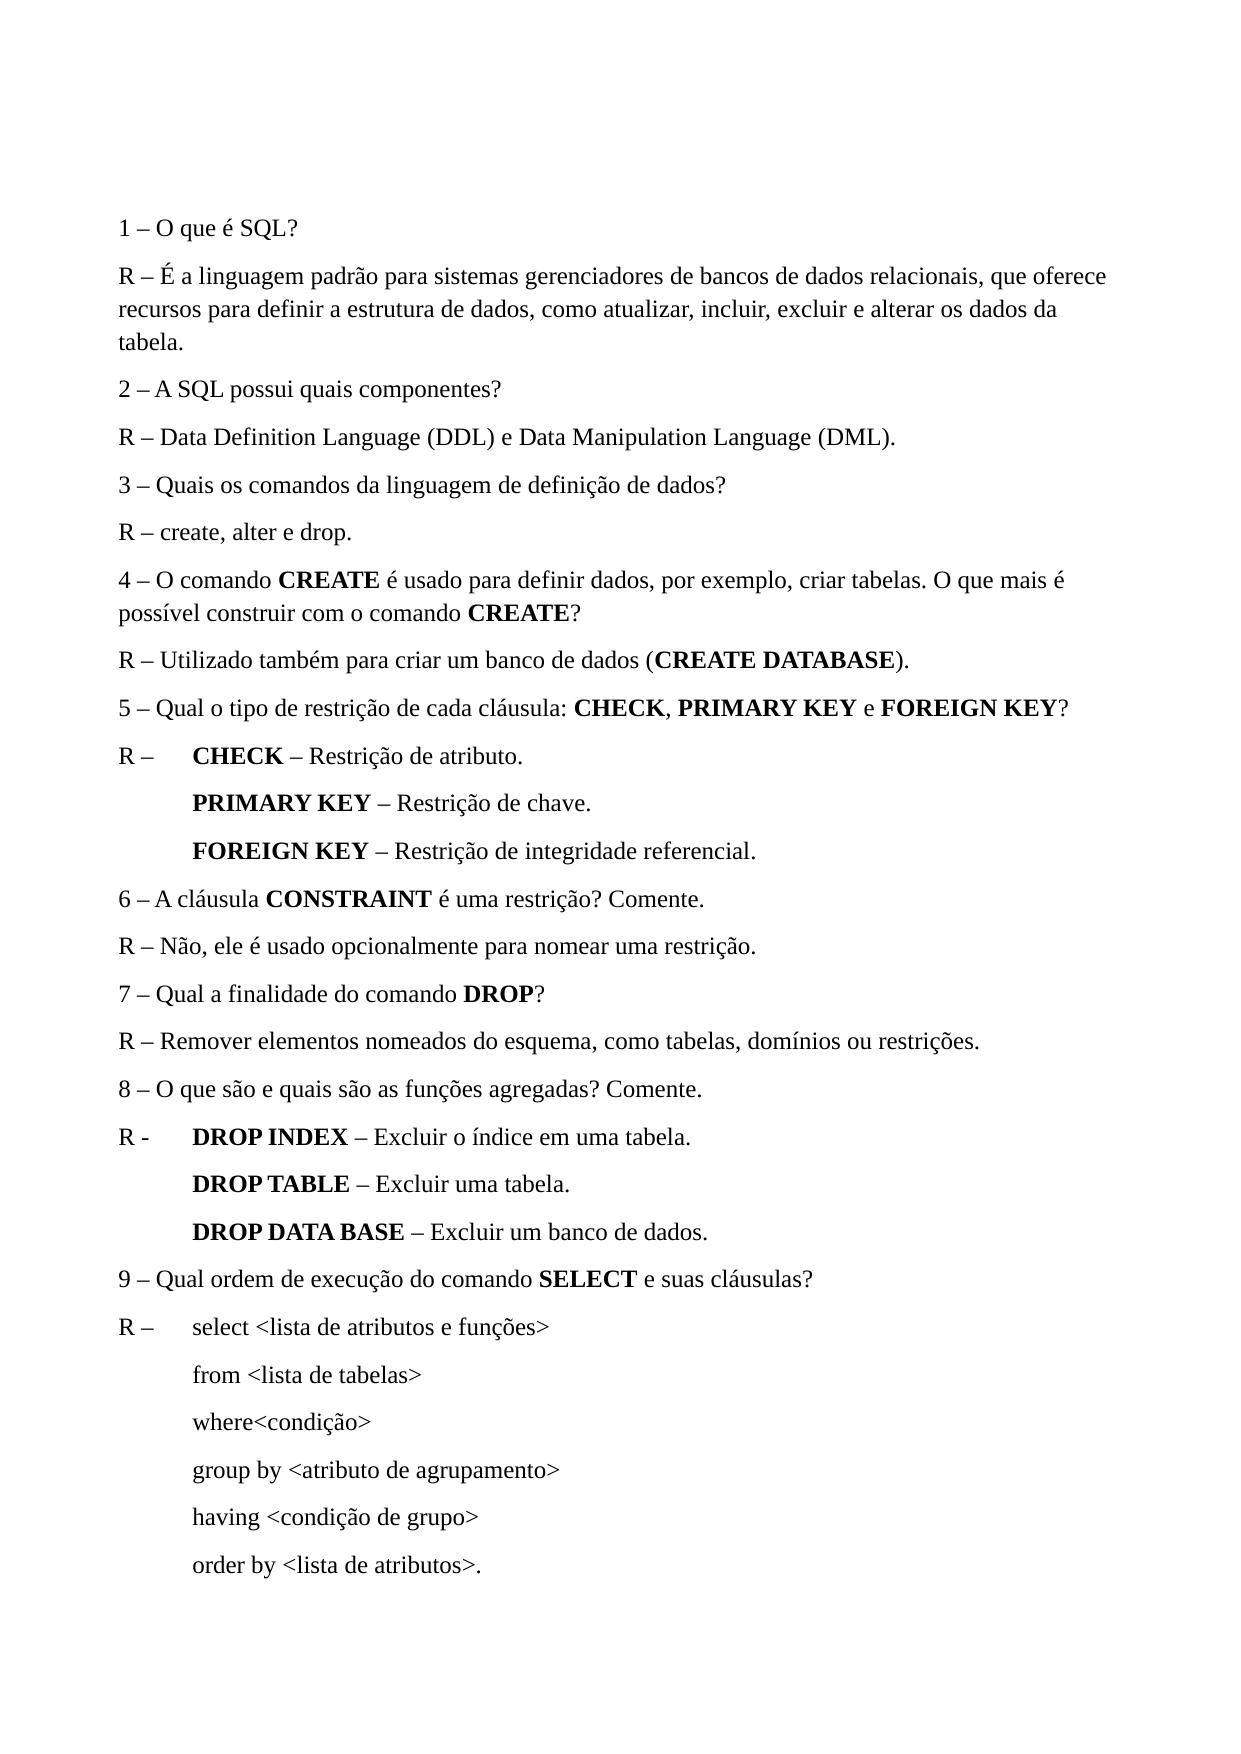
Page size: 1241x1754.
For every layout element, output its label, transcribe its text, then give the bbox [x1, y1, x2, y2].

text DROP DATA BASE – Excluir um banco de dados. [118, 1217, 1122, 1246]
text R – É a linguagem padrão para sistemas gerenciadores de bancos de dados relacionais, que oferece recursos para definir a estrutura de dados, como atualizar, incluir, excluir e alterar os dados da tabela. [118, 261, 1122, 356]
text 9 – Qual ordem de execução do comando SELECT e suas cláusulas? [118, 1264, 1122, 1293]
text 6 – A cláusula CONSTRAINT é uma restrição? Comente. [118, 884, 1122, 912]
text 2 – A SQL possui quais componentes? [118, 374, 1122, 403]
text 8 – O que são e quais são as funções agregadas? Comente. [118, 1074, 1122, 1103]
text 1 – O que é SQL? [118, 213, 1122, 242]
text R – create, alter e drop. [118, 517, 1122, 546]
text R - DROP INDEX – Excluir o índice em uma tabela. [118, 1122, 1122, 1150]
text where<condição> [118, 1407, 1122, 1436]
text order by <lista de atributos>. [118, 1550, 1122, 1579]
text R – Remover elementos nomeados do esquema, como tabelas, domínios ou restrições. [118, 1026, 1122, 1055]
text PRIMARY KEY – Restrição de chave. [118, 788, 1122, 817]
text R – Utilizado também para criar um banco de dados (CREATE DATABASE). [118, 646, 1122, 674]
text group by <atributo de agrupamento> [118, 1455, 1122, 1484]
text from <lista de tabelas> [118, 1360, 1122, 1388]
text 5 – Qual o tipo de restrição de cada cláusula: CHECK, PRIMARY KEY e FOREIGN KEY? [118, 693, 1122, 722]
text 4 – O comando CREATE é usado para definir dados, por exemplo, criar tabelas. O que mais é possível construir com o comando CREATE? [118, 565, 1122, 627]
text 7 – Qual a finalidade do comando DROP? [118, 979, 1122, 1008]
text having <condição de grupo> [118, 1502, 1122, 1531]
text DROP TABLE – Excluir uma tabela. [118, 1169, 1122, 1198]
text R – select <lista de atributos e funções> [118, 1312, 1122, 1341]
text R – Não, ele é usado opcionalmente para nomear uma restrição. [118, 931, 1122, 960]
text 3 – Quais os comandos da linguagem de definição de dados? [118, 470, 1122, 498]
text R – Data Definition Language (DDL) e Data Manipulation Language (DML). [118, 422, 1122, 451]
text FOREIGN KEY – Restrição de integridade referencial. [118, 836, 1122, 865]
text R – CHECK – Restrição de atributo. [118, 741, 1122, 769]
